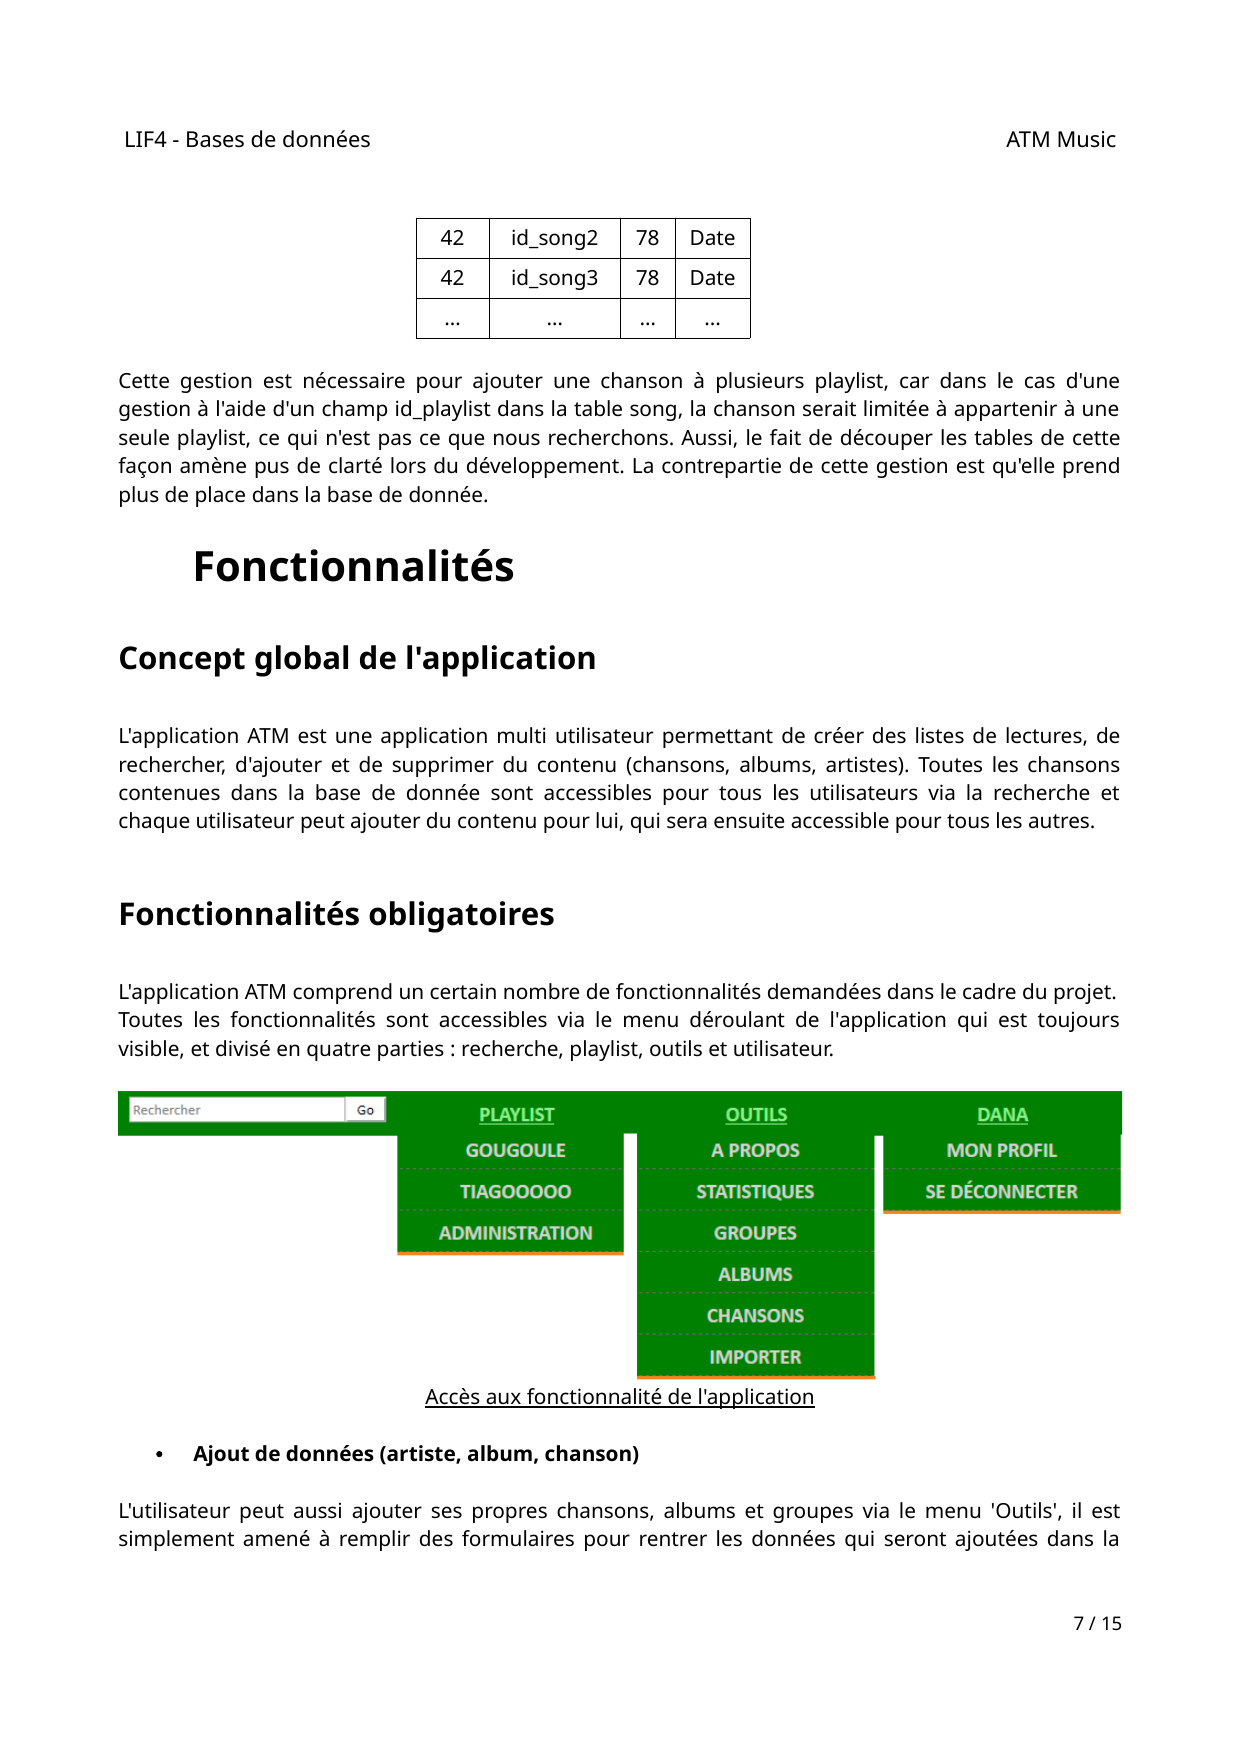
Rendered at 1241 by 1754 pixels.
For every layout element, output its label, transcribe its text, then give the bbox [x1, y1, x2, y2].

text Concept global de l'application [118, 636, 1122, 679]
table_cell … [621, 299, 675, 338]
table_cell Date [676, 219, 750, 258]
list Ajout de données (artiste, album, chanson) [156, 1439, 1122, 1467]
text L'utilisateur peut aussi ajouter ses propres chansons, albums et groupes via le menu 'Outils', il est simplement amené à remplir des formulaires pour rentrer les données qui seront ajoutées dans la [118, 1496, 1122, 1553]
table_cell id_song2 [490, 219, 620, 258]
table_cell 42 [417, 259, 489, 298]
table_cell 78 [621, 219, 675, 258]
table_cell ... [676, 299, 750, 338]
table_cell 78 [621, 259, 675, 298]
text Toutes les fonctionnalités sont accessibles via le menu déroulant de l'application qui est toujours visible, et divisé en quatre parties : recherche, playlist, outils et utilisateur. [118, 1006, 1122, 1062]
text L'application ATM est une application multi utilisateur permettant de créer des listes de lectures, de rechercher, d'ajouter et de supprimer du contenu (chansons, albums, artistes). Toutes les chansons contenues dans la base de donnée sont accessibles pour tous les utilisateurs via la recherche et chaque utilisateur peut ajouter du contenu pour lui, qui sera ensuite accessible pour tous les autres. [118, 721, 1122, 835]
text Fonctionnalités obligatoires [118, 892, 1122, 934]
text Fonctionnalités [118, 537, 1122, 593]
text L'application ATM comprend un certain nombre de fonctionnalités demandées dans le cadre du projet. [118, 977, 1122, 1006]
text Cette gestion est nécessaire pour ajouter une chanson à plusieurs playlist, car dans le cas d'une gestion à l'aide d'un champ id_playlist dans la table song, la chanson serait limitée à appartenir à une seule playlist, ce qui n'est pas ce que nous recherchons. Aussi, le fait de découper les tables de cette façon amène pus de clarté lors du développement. La contrepartie de cette gestion est qu'elle prend plus de place dans la base de donnée. [118, 366, 1122, 508]
table_cell … [417, 299, 489, 338]
table_cell … [490, 299, 620, 338]
table_cell 42 [417, 219, 489, 258]
table_cell Date [676, 259, 750, 298]
table_cell id_song3 [490, 259, 620, 298]
text Accès aux fonctionnalité de l'application [118, 1383, 1122, 1411]
